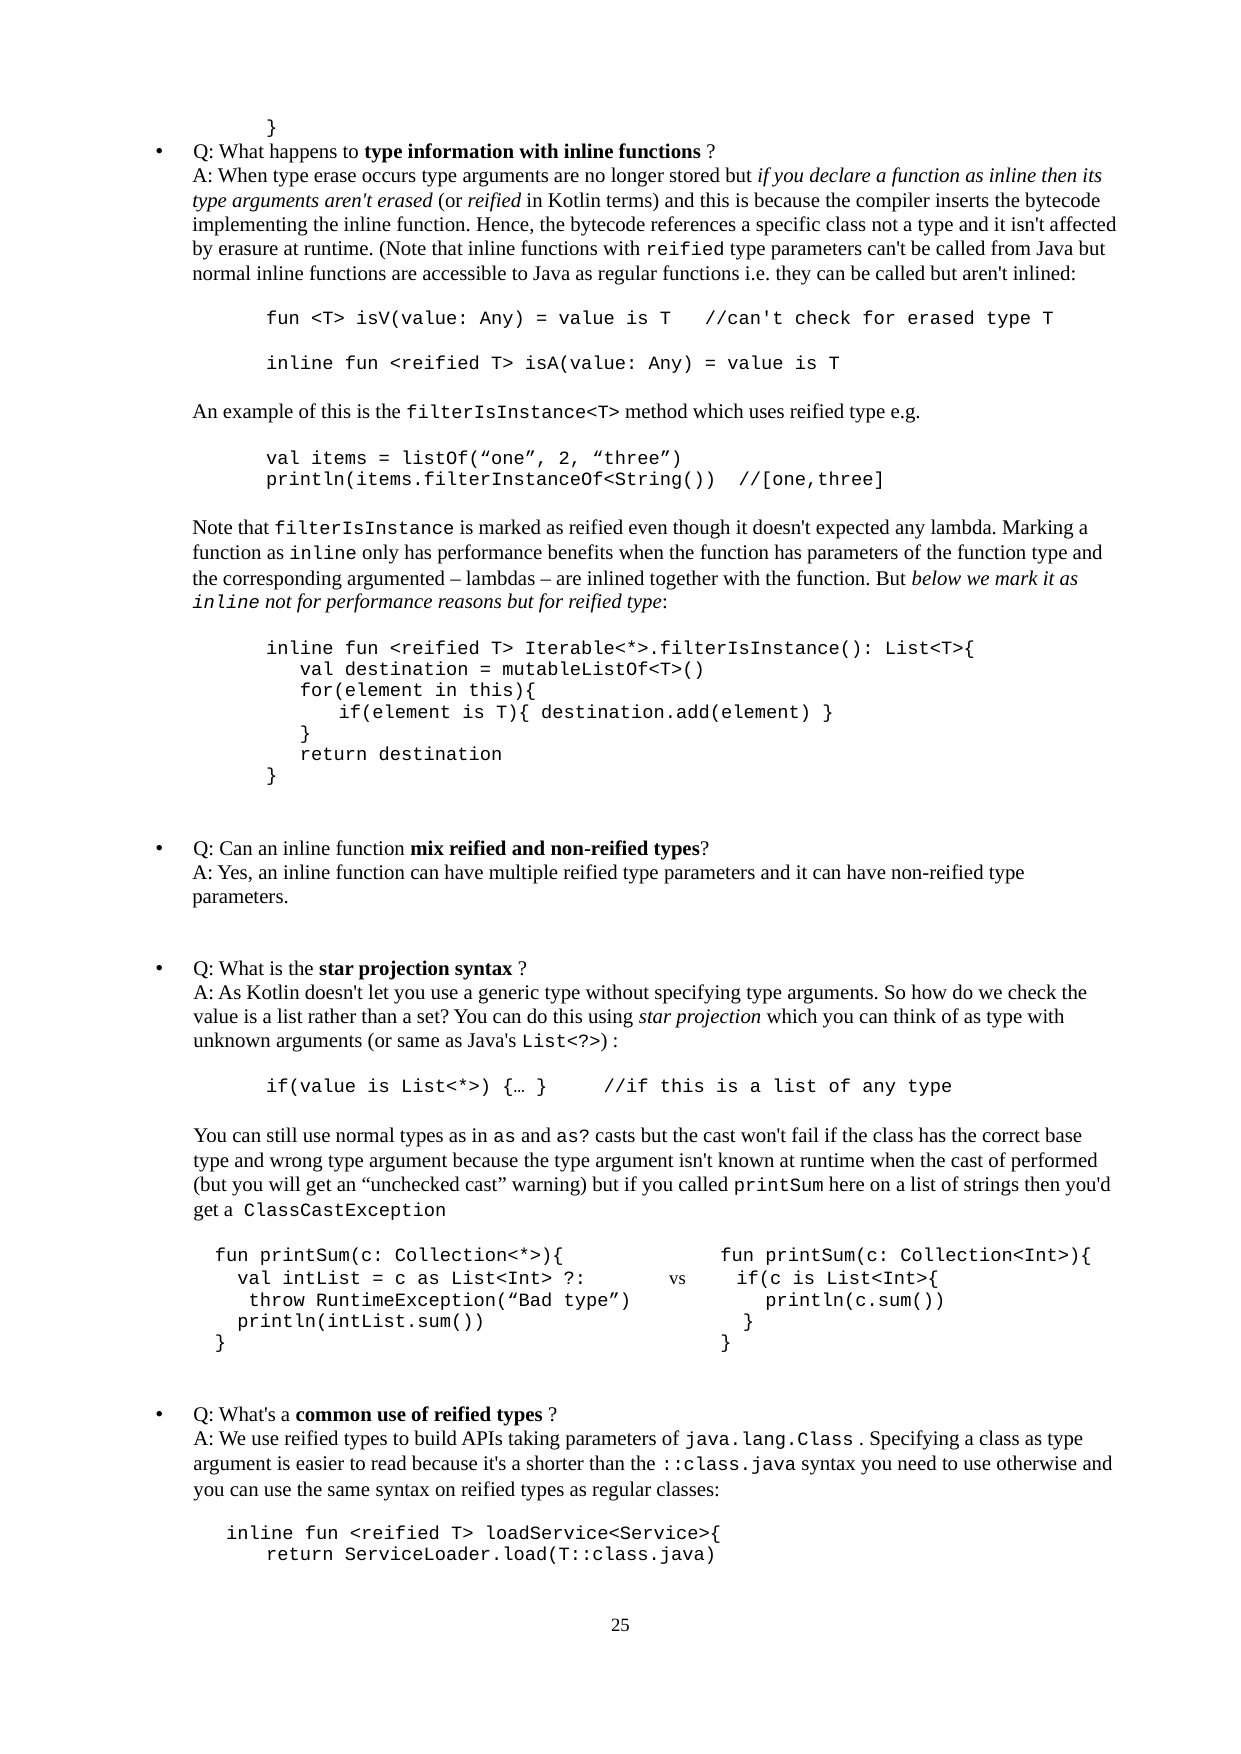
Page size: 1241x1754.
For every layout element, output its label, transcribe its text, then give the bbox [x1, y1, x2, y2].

list Q: What happens to type information with inline functions ? [156, 139, 1122, 163]
text A: When type erase occurs type arguments are no longer stored but if you declare a function as inline then its type arguments aren't erased (or reified in Kotlin terms) and this is because the compiler inserts the bytecode implementing the inline function. Hence, the bytecode references a specific class not a type and it isn't affected by erasure at runtime. (Note that inline functions with reified type parameters can't be called from Java but normal inline functions are accessible to Java as regular functions i.e. they can be called but aren't inlined: [192, 163, 1122, 285]
text An example of this is the filterIsInstance<T> method which uses reified type e.g. [192, 399, 1122, 424]
text fun <T> isV(value: Any) = value is T //can't check for erased type T [192, 309, 1122, 330]
text } [192, 724, 1122, 745]
list Q: Can an inline function mix reified and non-reified types? [156, 836, 1122, 859]
text } [192, 766, 1122, 787]
text A: Yes, an inline function can have multiple reified type parameters and it can have non-reified type parameters. [192, 859, 1122, 908]
text Note that filterIsInstance is marked as reified even though it doesn't expected any lambda. Marking a function as inline only has performance benefits when the function has parameters of the function type and the corresponding argumented – lambdas – are inlined together with the function. But below we mark it as inline not for performance reasons but for reified type: [192, 515, 1122, 614]
list Q: What's a common use of reified types ? [156, 1402, 1122, 1426]
text return destination [192, 745, 1122, 766]
text throw RuntimeException(“Bad type”) println(c.sum()) [192, 1290, 1122, 1312]
list A: We use reified types to build APIs taking parameters of java.lang.Class . Specifying a class as type argument is easier to read because it's a shorter than the ::class.java syntax you need to use otherwise and you can use the same syntax on reified types as regular classes: [156, 1426, 1122, 1501]
list Q: What is the star projection syntax ? [156, 956, 1122, 980]
text val destination = mutableListOf<T>() [192, 660, 1122, 681]
text } } [192, 1333, 1122, 1354]
text inline fun <reified T> isA(value: Any) = value is T [192, 354, 1122, 375]
text val items = listOf(“one”, 2, “three”) [192, 449, 1122, 470]
list You can still use normal types as in as and as? casts but the cast won't fail if the class has the correct base type and wrong type argument because the type argument isn't known at runtime when the cast of performed (but you will get an “unchecked cast” warning) but if you called printSum here on a list of strings then you'd get a ClassCastException [156, 1122, 1122, 1222]
text inline fun <reified T> Iterable<*>.filterIsInstance(): List<T>{ [192, 639, 1122, 660]
text println(intList.sum()) } [192, 1312, 1122, 1333]
text fun printSum(c: Collection<*>){ fun printSum(c: Collection<Int>){ [118, 1246, 1122, 1267]
text } [192, 118, 1122, 139]
text val intList = c as List<Int> ?: vs if(c is List<Int>{ [192, 1267, 1122, 1290]
text inline fun <reified T> loadService<Service>{ [118, 1524, 1122, 1545]
text if(value is List<*>) {… } //if this is a list of any type [192, 1077, 1122, 1098]
text if(element is T){ destination.add(element) } [192, 702, 1122, 724]
text for(element in this){ [192, 681, 1122, 702]
text return ServiceLoader.load(T::class.java) [118, 1545, 1122, 1566]
list A: As Kotlin doesn't let you use a generic type without specifying type arguments. So how do we check the value is a list rather than a set? You can do this using star projection which you can think of as type with unknown arguments (or same as Java's List<?>) : [156, 980, 1122, 1053]
text println(items.filterInstanceOf<String()) //[one,three] [192, 470, 1122, 491]
